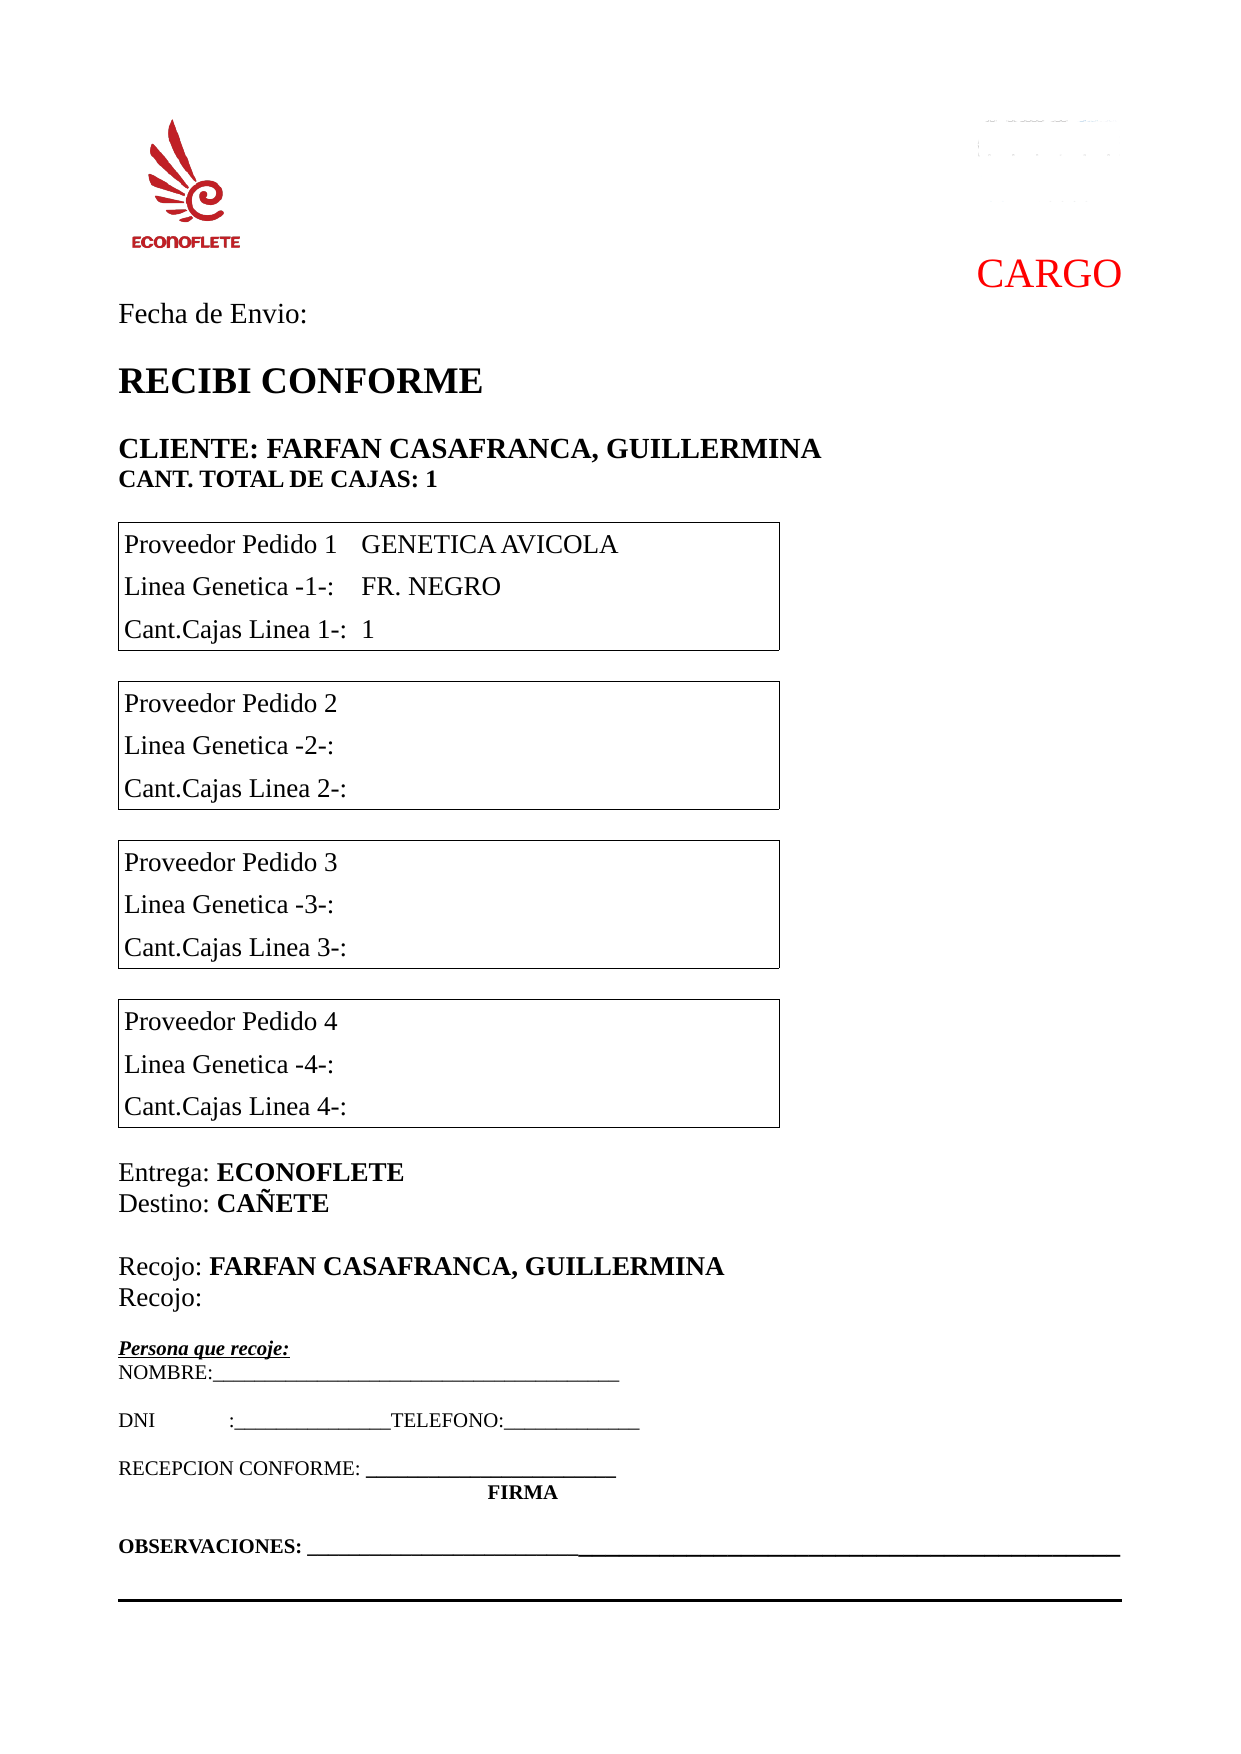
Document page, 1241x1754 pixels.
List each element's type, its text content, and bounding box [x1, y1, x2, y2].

table_cell [356, 1085, 779, 1127]
table_cell [356, 810, 779, 840]
text Entrega: ECONOFLETE [118, 1156, 1122, 1187]
table_cell FR. NEGRO [356, 565, 779, 607]
table_cell [356, 766, 779, 809]
text CANT. TOTAL DE CAJAS: 1 [118, 464, 1122, 493]
table_header GENETICA AVICOLA [356, 523, 779, 564]
text DNI :_______________TELEFONO:_____________ [118, 1408, 1122, 1432]
table_cell [356, 969, 779, 999]
table_cell [356, 682, 779, 724]
table_cell Cant.Cajas Linea 3-: [119, 926, 356, 968]
text Persona que recoje: [118, 1336, 1122, 1360]
table_cell Cant.Cajas Linea 4-: [119, 1085, 356, 1127]
text RECIBI CONFORME [118, 359, 1122, 402]
table_cell [118, 969, 356, 999]
text CLIENTE: FARFAN CASAFRANCA, GUILLERMINA [118, 431, 1122, 464]
text Fecha de Envio: [118, 297, 1122, 330]
table_cell [356, 1000, 779, 1042]
table_header Proveedor Pedido 1 [119, 523, 356, 564]
text CARGO [118, 224, 1122, 297]
text Recojo: FARFAN CASAFRANCA, GUILLERMINA [118, 1249, 1122, 1281]
text RECEPCION CONFORME: ________________________ [118, 1456, 1122, 1480]
table_cell Linea Genetica -2-: [119, 724, 356, 766]
table_cell [356, 841, 779, 883]
table_cell [118, 651, 356, 681]
table_cell Proveedor Pedido 3 [119, 841, 356, 883]
text NOMBRE:_______________________________________ [118, 1360, 1122, 1384]
table_cell 1 [356, 607, 779, 650]
table_cell Proveedor Pedido 2 [119, 682, 356, 724]
table_cell [356, 1042, 779, 1085]
table_cell Linea Genetica -4-: [119, 1042, 356, 1085]
table_cell [356, 651, 779, 681]
table_cell [356, 883, 779, 926]
table_cell [118, 810, 356, 840]
text Destino: CAÑETE [118, 1187, 1122, 1218]
table_cell [356, 724, 779, 766]
text Recojo: [118, 1281, 1122, 1312]
table_cell Cant.Cajas Linea 2-: [119, 766, 356, 809]
table_cell Cant.Cajas Linea 1-: [119, 607, 356, 650]
picture [118, 118, 254, 249]
text OBSERVACIONES: __________________________________________________________________ [118, 1528, 1122, 1559]
table_cell [356, 926, 779, 968]
table_cell Linea Genetica -3-: [119, 883, 356, 926]
table_cell Linea Genetica -1-: [119, 565, 356, 607]
table_cell Proveedor Pedido 4 [119, 1000, 356, 1042]
text FIRMA [118, 1480, 1122, 1504]
